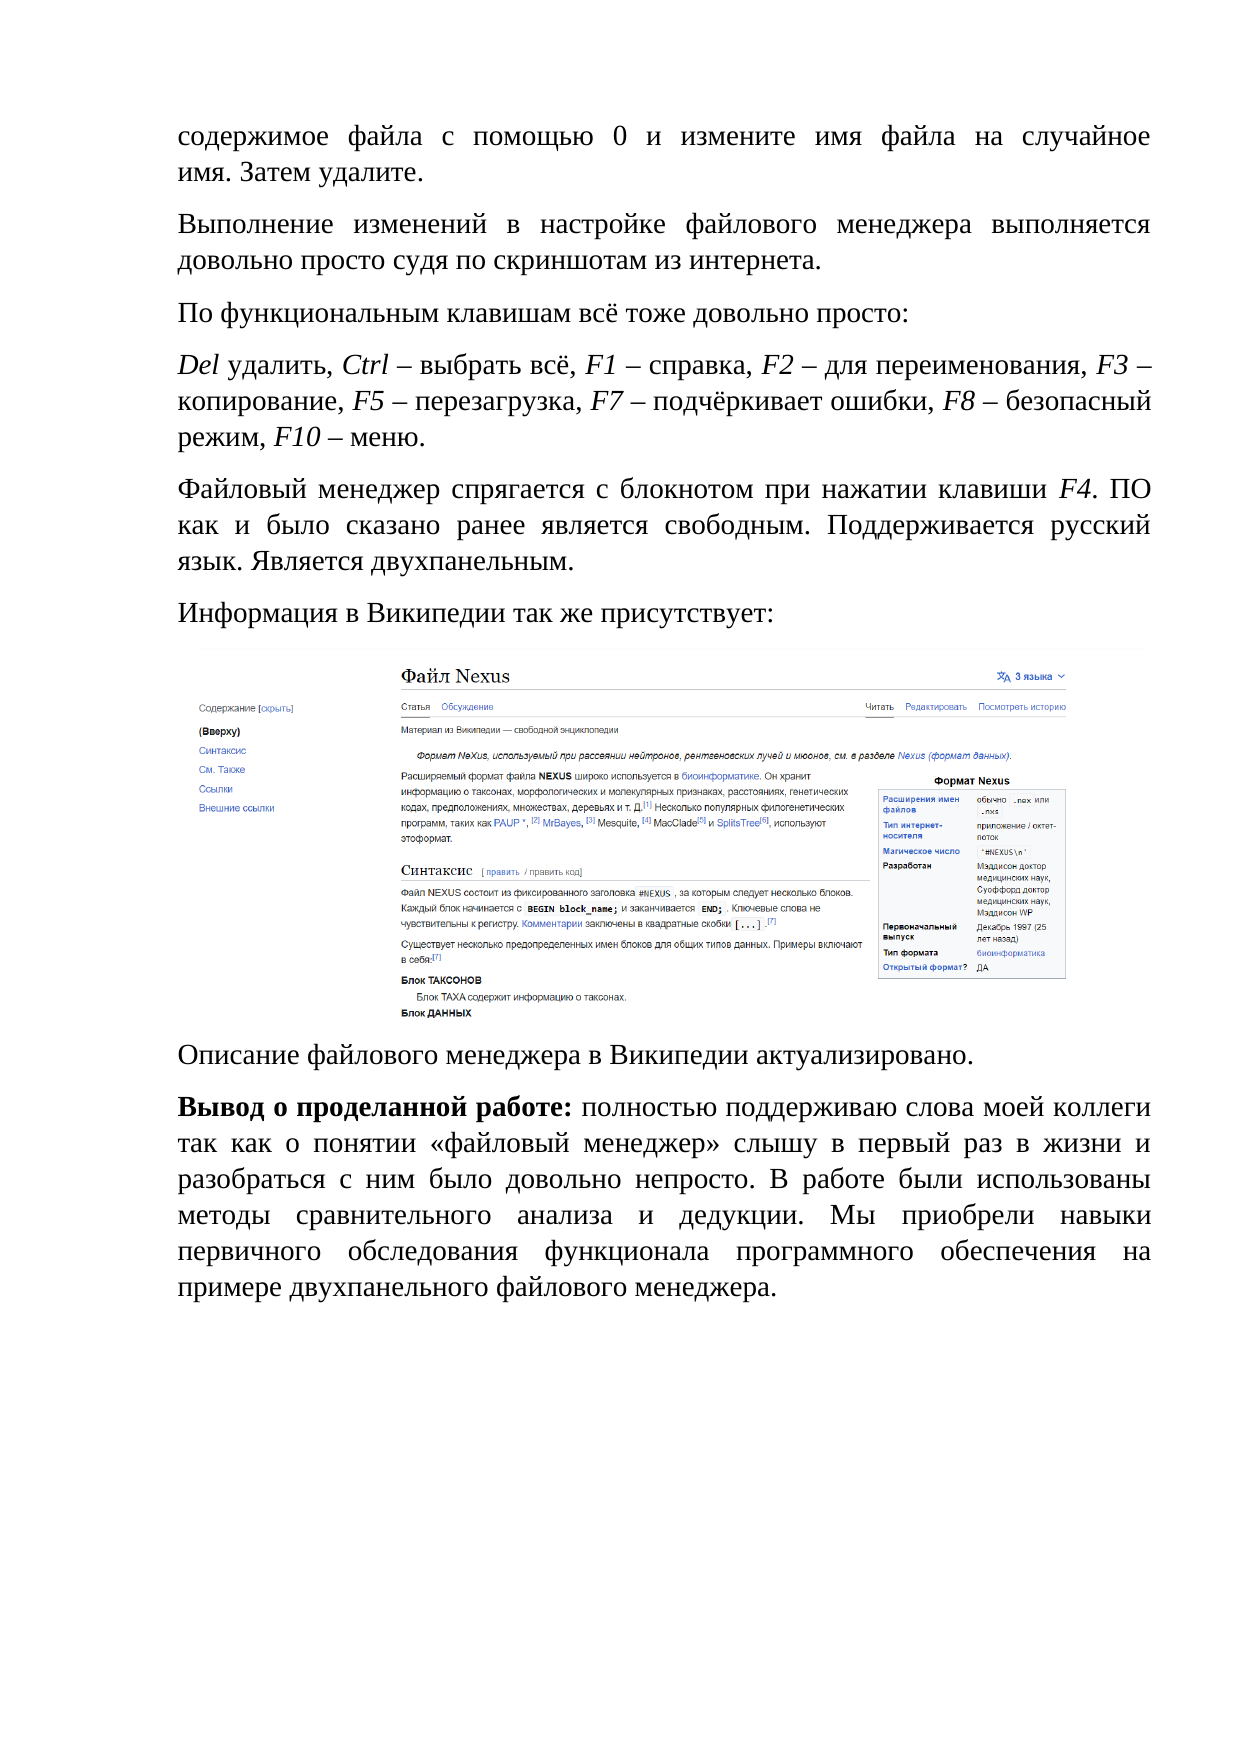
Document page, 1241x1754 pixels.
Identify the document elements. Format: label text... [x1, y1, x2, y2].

text Файловый менеджер спрягается с блокнотом при нажатии клавиши F4. ПО как и было сказано ранее является свободным. Поддерживается русский язык. Является двухпанельным. [177, 471, 1152, 577]
text содержимое файла с помощью 0 и измените имя файла на случайное имя. Затем удалите. [177, 118, 1152, 187]
text Del удалить, Ctrl – выбрать всё, F1 – справка, F2 – для переименования, F3 –копирование, F5 – перезагрузка, F7 – подчёркивает ошибки, F8 – безопасный режим, F10 – меню. [177, 347, 1152, 452]
text Описание файлового менеджера в Википедии актуализировано. [177, 1037, 1152, 1071]
text Выполнение изменений в настройке файлового менеджера выполняется довольно просто судя по скриншотам из интернета. [177, 206, 1152, 276]
text По функциональным клавишам всё тоже довольно просто: [177, 295, 1152, 328]
text Информация в Википедии так же присутствует: [177, 596, 1152, 629]
text Вывод о проделанной работе: полностью поддерживаю слова моей коллеги так как о понятии «файловый менеджер» слышу в первый раз в жизни и разобраться с ним было довольно непросто. В работе были использованы методы сравнительного анализа и дедукции. Мы приобрели навыки первичного обследования функционала программного обеспечения на примере двухпанельного файлового менеджера. [177, 1089, 1152, 1302]
